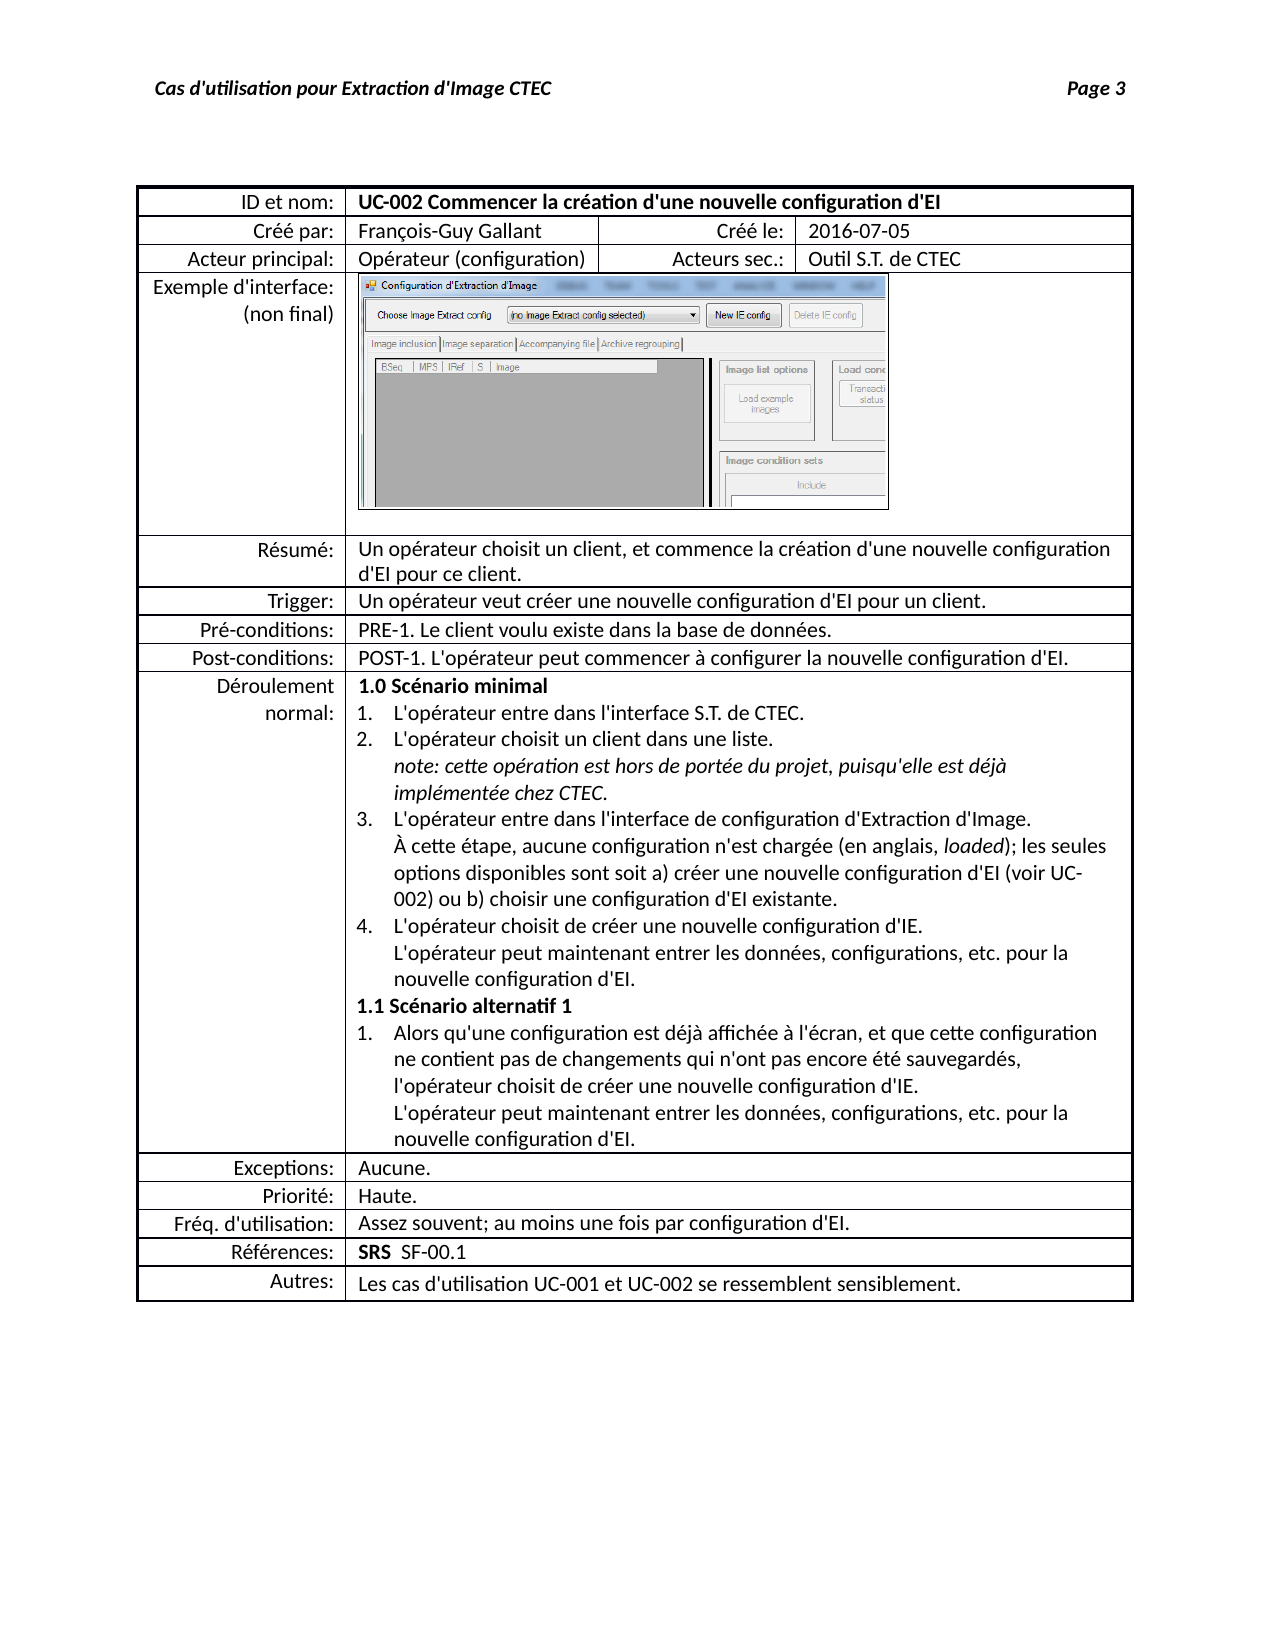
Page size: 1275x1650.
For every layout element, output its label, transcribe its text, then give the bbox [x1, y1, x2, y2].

table_cell Acteur principal: [139, 245, 345, 272]
table_cell Déroulement normal: [139, 672, 345, 1152]
table_header UC-002 Commencer la création d'une nouvelle configuration d'EI [346, 189, 1131, 215]
table_cell SRS SF-00.1 [346, 1239, 1131, 1265]
table_cell Autres: [139, 1267, 345, 1300]
table_cell Résumé: [139, 536, 345, 586]
table_cell Créé le: [599, 217, 795, 243]
table_cell 1.0 Scénario minimal L'opérateur entre dans l'interface S.T. de CTEC. L'opérateur choisit un client dans une liste. note: cette opération est hors de portée du projet, puisqu'elle est déjà implémentée chez CTEC. L'opérateur entre dans l'interface de configuration d'Extraction d'Image. À cette étape, aucune configuration n'est chargée (en anglais, loaded); les seules options disponibles sont soit a) créer une nouvelle configuration d'EI (voir UC-002) ou b) choisir une configuration d'EI existante. L'opérateur choisit de créer une nouvelle configuration d'IE. L'opérateur peut maintenant entrer les données, configurations, etc. pour la nouvelle configuration d'EI. 1.1 Scénario alternatif 1 Alors qu'une configuration est déjà affichée à l'écran, et que cette configuration ne contient pas de changements qui n'ont pas encore été sauvegardés, l'opérateur choisit de créer une nouvelle configuration d'IE. L'opérateur peut maintenant entrer les données, configurations, etc. pour la nouvelle configuration d'EI. [346, 672, 1131, 1152]
table_cell Exceptions: [139, 1154, 345, 1181]
table_cell Opérateur (configuration) [346, 245, 598, 272]
picture [361, 276, 886, 507]
table_cell Fréq. d'utilisation: [139, 1210, 345, 1237]
table_cell POST-1. L'opérateur peut commencer à configurer la nouvelle configuration d'EI. [346, 644, 1131, 671]
table_cell Créé par: [139, 217, 345, 243]
table_cell Un opérateur veut créer une nouvelle configuration d'EI pour un client. [346, 588, 1131, 614]
table_cell François-Guy Gallant [346, 217, 598, 243]
table_header ID et nom: [139, 189, 345, 215]
table_cell 2016-07-05 [796, 217, 1131, 243]
table_cell Aucune. [346, 1154, 1131, 1181]
table_cell Outil S.T. de CTEC [796, 245, 1131, 272]
table_cell Pré-conditions: [139, 616, 345, 642]
table_cell Post-conditions: [139, 644, 345, 671]
table_cell Priorité: [139, 1182, 345, 1209]
table_cell [346, 273, 1131, 534]
table_cell Un opérateur choisit un client, et commence la création d'une nouvelle configuration d'EI pour ce client. [346, 536, 1131, 586]
table_cell Trigger: [139, 588, 345, 614]
table_cell Exemple d'interface: (non final) [139, 273, 345, 534]
table_cell PRE-1. Le client voulu existe dans la base de données. [346, 616, 1131, 642]
table_cell Acteurs sec.: [599, 245, 795, 272]
table_cell Les cas d'utilisation UC-001 et UC-002 se ressemblent sensiblement. [346, 1267, 1131, 1300]
table_cell Haute. [346, 1182, 1131, 1209]
table_cell Assez souvent; au moins une fois par configuration d'EI. [346, 1210, 1131, 1237]
table_cell Références: [139, 1239, 345, 1265]
